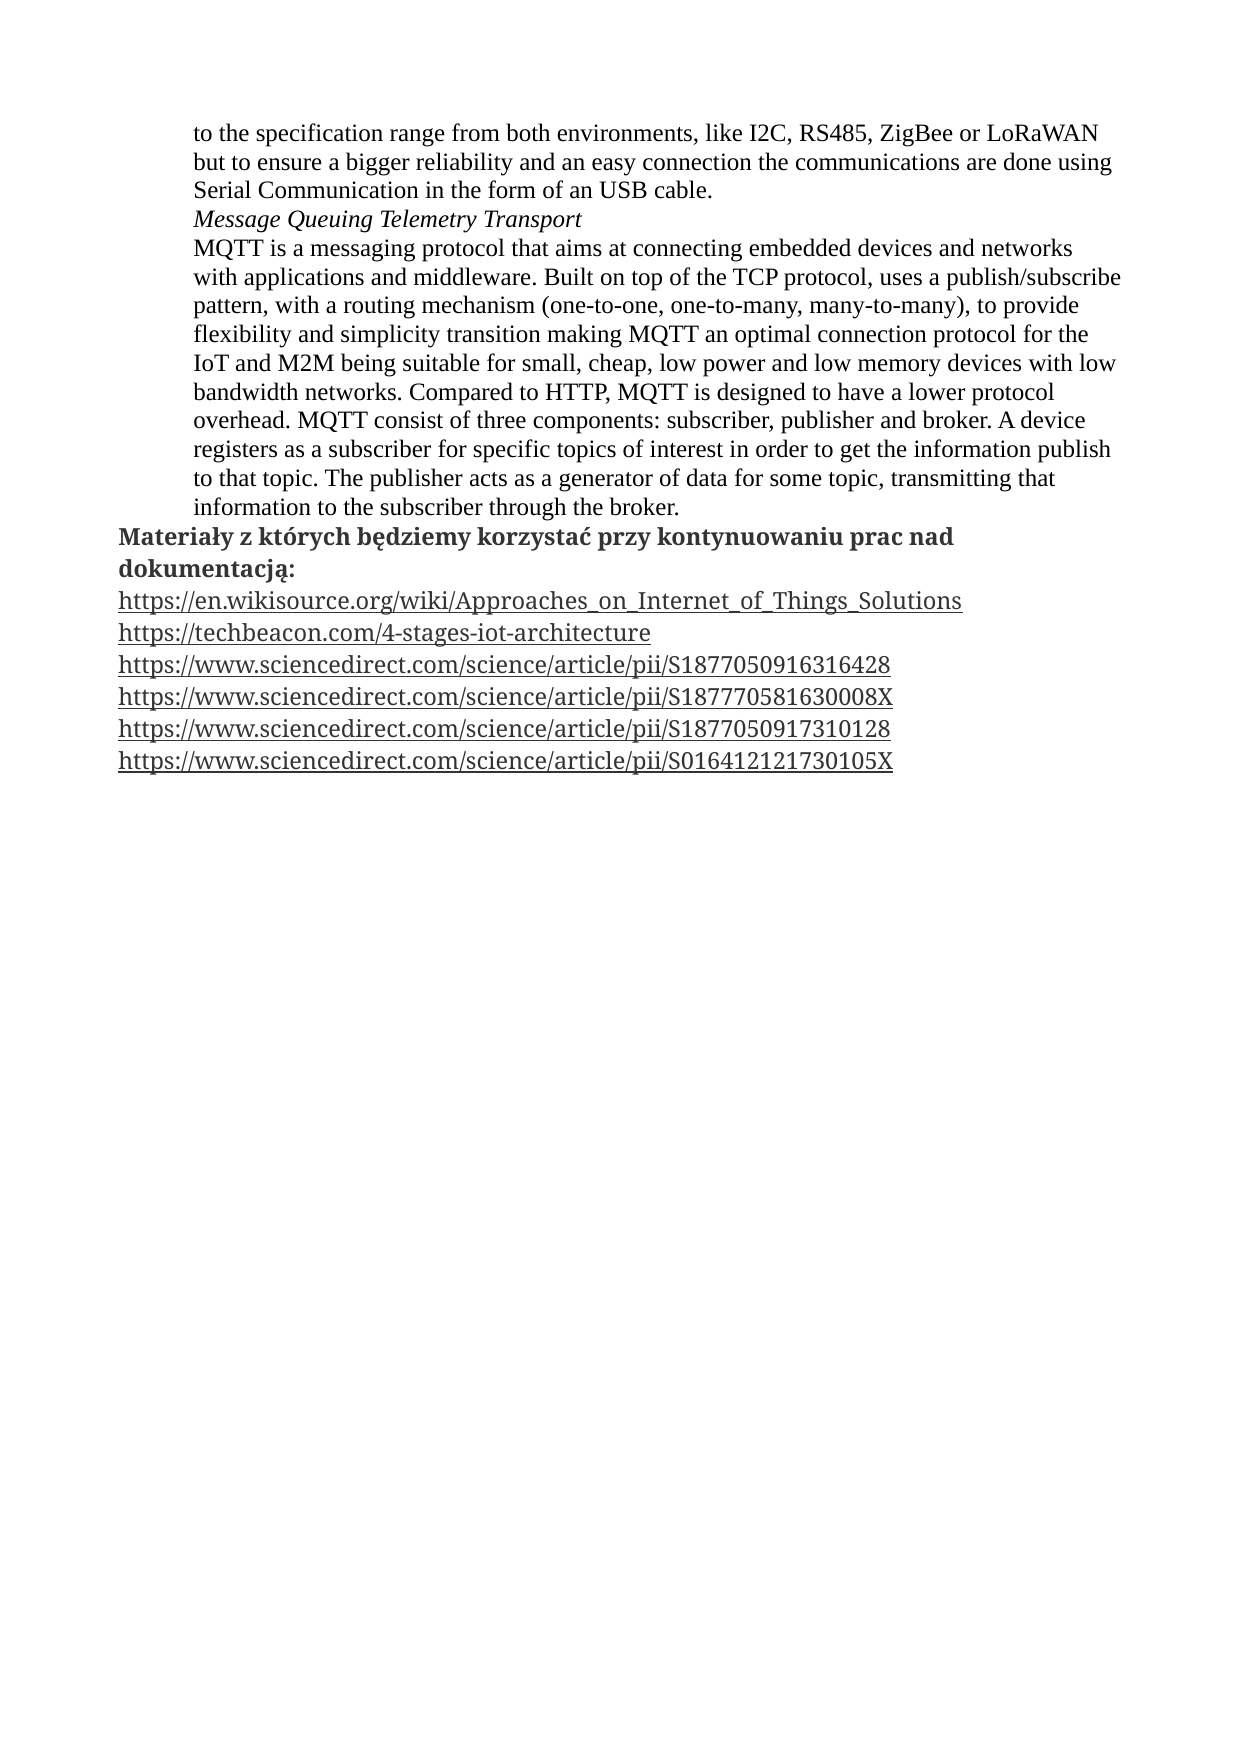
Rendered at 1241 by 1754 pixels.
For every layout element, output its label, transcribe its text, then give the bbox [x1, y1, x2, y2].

text Materiały z których będziemy korzystać przy kontynuowaniu prac nad dokumentacją: [118, 521, 1122, 584]
list to the specification range from both environments, like I2C, RS485, ZigBee or LoRaWAN but to ensure a bigger reliability and an easy connection the communications are done using Serial Communication in the form of an USB cable. Message Queuing Telemetry Transport MQTT is a messaging protocol that aims at connecting embedded devices and networks with applications and middleware. Built on top of the TCP protocol, uses a publish/subscribe pattern, with a routing mechanism (one-to-one, one-to-many, many-to-many), to provide flexibility and simplicity transition making MQTT an optimal connection protocol for the IoT and M2M being suitable for small, cheap, low power and low memory devices with low bandwidth networks. Compared to HTTP, MQTT is designed to have a lower protocol overhead. MQTT consist of three components: subscriber, publisher and broker. A device registers as a subscriber for specific topics of interest in order to get the information publish to that topic. The publisher acts as a generator of data for some topic, transmitting that information to the subscriber through the broker. [156, 118, 1122, 521]
text https://www.sciencedirect.com/science/article/pii/S016412121730105X [118, 744, 1122, 776]
text https://techbeacon.com/4-stages-iot-architecture [118, 617, 1122, 648]
text https://www.sciencedirect.com/science/article/pii/S1877050916316428 [118, 648, 1122, 681]
text https://www.sciencedirect.com/science/article/pii/S187770581630008X [118, 681, 1122, 712]
text https://www.sciencedirect.com/science/article/pii/S1877050917310128 [118, 712, 1122, 744]
text https://en.wikisource.org/wiki/Approaches_on_Internet_of_Things_Solutions [118, 584, 1122, 617]
